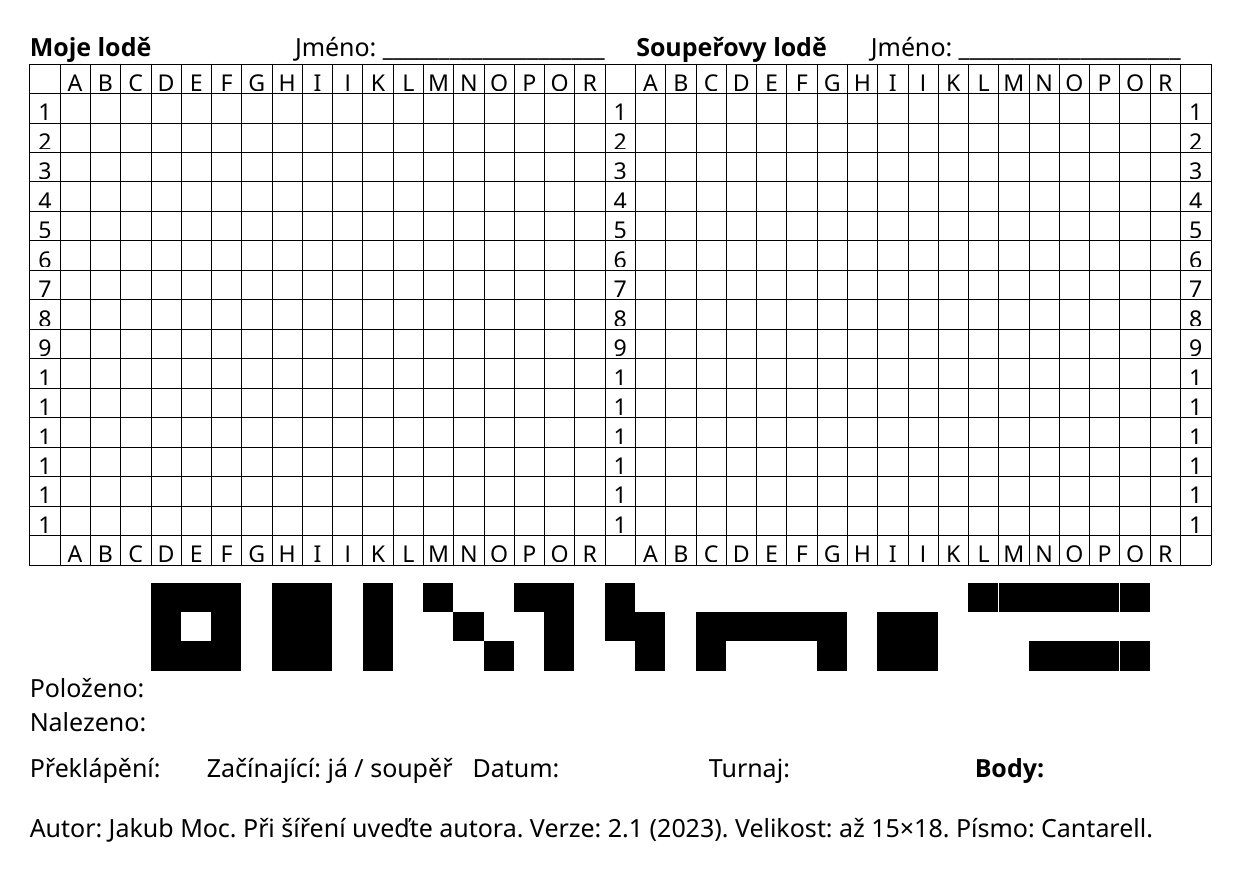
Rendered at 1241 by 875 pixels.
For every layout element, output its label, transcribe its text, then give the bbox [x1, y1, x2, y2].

table_cell [877, 641, 908, 671]
table_cell [787, 448, 817, 476]
table_cell [878, 124, 908, 152]
table_cell [363, 448, 393, 476]
table_cell [303, 477, 332, 506]
table_header J [333, 65, 362, 93]
table_header [151, 583, 181, 612]
table_header H [273, 65, 302, 93]
table_cell [61, 94, 90, 122]
table_cell [939, 507, 968, 535]
table_cell [787, 507, 817, 535]
table_cell 14 [1181, 477, 1211, 506]
table_cell [212, 389, 241, 417]
table_cell [424, 300, 453, 329]
table_cell [515, 153, 544, 181]
table_cell [485, 300, 514, 329]
table_cell [182, 330, 211, 358]
table_cell [939, 124, 968, 152]
table_header [1059, 583, 1089, 612]
table_cell 15 [606, 507, 635, 535]
table_cell [757, 448, 786, 476]
table_cell [697, 477, 726, 506]
table_cell [1060, 418, 1089, 447]
table_cell [909, 124, 938, 152]
table_cell [212, 448, 241, 476]
table_cell [575, 300, 605, 329]
table_cell [878, 330, 908, 358]
table_cell [485, 94, 514, 122]
table_cell [1120, 271, 1150, 299]
table_cell [394, 477, 423, 506]
table_cell [968, 612, 998, 641]
table_cell 1 [1181, 94, 1211, 122]
table_cell [454, 153, 484, 181]
table_cell [1090, 271, 1119, 299]
table_cell [757, 212, 786, 240]
table_cell [91, 300, 120, 329]
table_cell [636, 241, 665, 270]
table_cell [1151, 300, 1180, 329]
table_cell [878, 418, 908, 447]
table_cell [697, 212, 726, 240]
table_cell [394, 448, 423, 476]
table_cell [303, 153, 332, 181]
table_cell [151, 612, 181, 641]
table_cell R [1151, 536, 1180, 565]
table_cell [575, 94, 605, 122]
table_cell [666, 359, 696, 388]
table_cell [242, 389, 272, 417]
table_cell [999, 271, 1029, 299]
table_cell N [1030, 536, 1059, 565]
table_cell [273, 330, 302, 358]
table_cell [787, 153, 817, 181]
table_cell [181, 612, 211, 641]
table_header H [848, 65, 877, 93]
table_cell 4 [30, 182, 60, 211]
table_cell [697, 330, 726, 358]
table_cell [1120, 330, 1150, 358]
table_header L [969, 65, 998, 93]
table_header [60, 583, 90, 612]
table_cell [152, 330, 181, 358]
table_cell [666, 241, 696, 270]
table_cell [545, 94, 574, 122]
table_cell [1030, 448, 1059, 476]
table_cell [757, 94, 786, 122]
table_cell [818, 418, 847, 447]
table_cell [666, 389, 696, 417]
table_cell 3 [30, 153, 60, 181]
table_cell [969, 153, 998, 181]
table_cell [182, 153, 211, 181]
table_cell [757, 389, 786, 417]
table_cell [182, 94, 211, 122]
table_cell 10 [1181, 359, 1211, 388]
table_cell [212, 153, 241, 181]
table_cell [91, 359, 120, 388]
table_cell [818, 359, 847, 388]
table_cell [636, 330, 665, 358]
table_cell O [1060, 536, 1089, 565]
table_cell [999, 612, 1029, 641]
table_cell [727, 448, 756, 476]
table_cell [818, 153, 847, 181]
table_header [241, 583, 272, 612]
table_cell [636, 300, 665, 329]
table_cell [121, 300, 151, 329]
table_cell [182, 182, 211, 211]
table_cell [333, 271, 362, 299]
table_cell [61, 271, 90, 299]
table_cell [1120, 359, 1150, 388]
table_cell [544, 641, 574, 671]
table_cell [363, 641, 393, 671]
table_cell [515, 359, 544, 388]
table_cell E [182, 536, 211, 565]
table_cell [302, 612, 332, 641]
table_cell [454, 124, 484, 152]
table_cell [635, 641, 665, 671]
table_cell D [152, 536, 181, 565]
table_cell [545, 124, 574, 152]
table_cell [30, 536, 60, 565]
table_cell [1089, 612, 1119, 641]
table_cell [363, 389, 393, 417]
table_cell [363, 359, 393, 388]
table_cell [636, 124, 665, 152]
table_cell [333, 448, 362, 476]
table_cell [61, 477, 90, 506]
table_cell J [909, 536, 938, 565]
table_cell [575, 612, 605, 641]
table_header [968, 583, 998, 612]
table_cell [242, 271, 272, 299]
table_cell [1090, 330, 1119, 358]
table_header R [1151, 65, 1180, 93]
table_cell [878, 507, 908, 535]
table_cell [454, 182, 484, 211]
table_cell [485, 182, 514, 211]
table_cell [697, 124, 726, 152]
table_cell [363, 241, 393, 270]
table_cell [848, 359, 877, 388]
table_cell [575, 271, 605, 299]
table_cell [697, 507, 726, 535]
table_cell [848, 212, 877, 240]
table_header L [394, 65, 423, 93]
table_cell [1120, 153, 1150, 181]
table_cell [515, 389, 544, 417]
table_cell [303, 94, 332, 122]
table_cell [666, 271, 696, 299]
table_cell [847, 641, 877, 671]
table_cell 4 [606, 182, 635, 211]
table_header B [666, 65, 696, 93]
table_cell [394, 124, 423, 152]
table_header [1029, 583, 1059, 612]
table_cell [182, 507, 211, 535]
table_cell [939, 153, 968, 181]
table_cell [91, 507, 120, 535]
table_cell [545, 330, 574, 358]
table_cell [665, 612, 696, 641]
table_cell [1060, 241, 1089, 270]
table_cell [757, 330, 786, 358]
table_cell [727, 153, 756, 181]
table_cell [485, 241, 514, 270]
table_cell [303, 330, 332, 358]
table_cell [242, 359, 272, 388]
table_cell 10 [606, 359, 635, 388]
table_cell [273, 507, 302, 535]
table_cell [1030, 94, 1059, 122]
table_header [453, 583, 484, 612]
table_cell [1120, 241, 1150, 270]
table_cell [515, 300, 544, 329]
table_cell [939, 330, 968, 358]
table_cell [120, 641, 151, 671]
table_cell [1180, 612, 1211, 641]
table_cell [1180, 641, 1211, 671]
table_cell [242, 182, 272, 211]
table_cell [363, 153, 393, 181]
table_cell [909, 448, 938, 476]
table_cell [818, 271, 847, 299]
table_cell [727, 124, 756, 152]
table_cell [151, 641, 181, 671]
table_cell [121, 241, 151, 270]
table_cell [273, 418, 302, 447]
table_cell [453, 641, 484, 671]
table_cell [121, 271, 151, 299]
table_header [30, 583, 60, 612]
table_cell [1120, 300, 1150, 329]
table_cell [91, 330, 120, 358]
table_cell [212, 418, 241, 447]
table_cell [999, 124, 1029, 152]
table_cell [211, 612, 241, 641]
table_cell [1030, 300, 1059, 329]
table_cell [333, 300, 362, 329]
table_cell [666, 124, 696, 152]
table_cell [1030, 418, 1059, 447]
table_header O [1060, 65, 1089, 93]
table_cell A [61, 536, 90, 565]
table_cell [1151, 477, 1180, 506]
table_cell [1060, 271, 1089, 299]
table_cell [303, 212, 332, 240]
table_cell [454, 359, 484, 388]
table_header [606, 65, 635, 93]
table_cell [1089, 641, 1119, 671]
table_cell [485, 418, 514, 447]
table_cell 14 [30, 477, 60, 506]
table_header [1180, 583, 1211, 612]
table_cell [1090, 182, 1119, 211]
table_cell [60, 641, 90, 671]
table_cell [514, 612, 544, 641]
table_header G [818, 65, 847, 93]
table_cell [999, 212, 1029, 240]
table_header [90, 583, 120, 612]
table_cell [332, 612, 362, 641]
table_cell [787, 418, 817, 447]
table_cell [999, 241, 1029, 270]
table_cell [908, 612, 938, 641]
table_cell [878, 300, 908, 329]
table_cell [424, 389, 453, 417]
table_cell [61, 153, 90, 181]
table_cell [152, 271, 181, 299]
table_cell [91, 124, 120, 152]
table_cell [909, 241, 938, 270]
table_cell [515, 507, 544, 535]
table_cell [939, 359, 968, 388]
table_cell [1090, 94, 1119, 122]
table_header [393, 583, 423, 612]
table_header [484, 583, 514, 612]
table_cell [696, 641, 726, 671]
table_cell [453, 612, 484, 641]
table_cell [211, 641, 241, 671]
table_cell [303, 241, 332, 270]
table_cell [726, 612, 756, 641]
table_cell [454, 212, 484, 240]
table_cell [636, 477, 665, 506]
table_cell [424, 182, 453, 211]
table_cell 8 [30, 300, 60, 329]
table_cell [878, 241, 908, 270]
table_cell [61, 182, 90, 211]
table_cell [968, 641, 998, 671]
table_cell [182, 359, 211, 388]
table_cell [909, 271, 938, 299]
table_cell [757, 271, 786, 299]
table_cell [605, 641, 635, 671]
table_cell 8 [1181, 300, 1211, 329]
table_cell [1150, 641, 1180, 671]
table_cell [393, 641, 423, 671]
table_header A [61, 65, 90, 93]
table_cell [848, 389, 877, 417]
table_cell 2 [30, 124, 60, 152]
table_cell 9 [30, 330, 60, 358]
table_cell [1030, 330, 1059, 358]
table_cell P [1090, 536, 1119, 565]
table_cell [969, 182, 998, 211]
table_cell [152, 418, 181, 447]
table_cell [515, 124, 544, 152]
table_cell [636, 94, 665, 122]
table_header N [454, 65, 484, 93]
table_cell [273, 94, 302, 122]
table_cell [333, 507, 362, 535]
table_cell [303, 182, 332, 211]
table_cell Q [1120, 536, 1150, 565]
table_cell [91, 418, 120, 447]
table_cell [938, 641, 968, 671]
table_cell 6 [30, 241, 60, 270]
table_cell [817, 641, 847, 671]
table_cell [1150, 612, 1180, 641]
table_cell [1120, 641, 1150, 671]
table_cell [878, 477, 908, 506]
table_cell [909, 153, 938, 181]
table_header [211, 583, 241, 612]
table_header P [1090, 65, 1119, 93]
table_header [514, 583, 544, 612]
table_header [423, 583, 453, 612]
table_cell [847, 612, 877, 641]
table_cell [909, 359, 938, 388]
table_cell [242, 124, 272, 152]
table_cell [848, 507, 877, 535]
table_cell [61, 507, 90, 535]
table_cell [1060, 182, 1089, 211]
table_cell [484, 641, 514, 671]
table_cell [606, 536, 635, 565]
table_cell [697, 359, 726, 388]
table_cell [697, 182, 726, 211]
table_cell [848, 241, 877, 270]
table_cell [423, 641, 453, 671]
table_cell [363, 124, 393, 152]
table_cell [394, 241, 423, 270]
table_cell 1 [30, 94, 60, 122]
table_cell [273, 153, 302, 181]
table_cell [697, 300, 726, 329]
table_cell [545, 418, 574, 447]
table_cell [303, 359, 332, 388]
table_cell [1151, 389, 1180, 417]
table_cell [454, 271, 484, 299]
table_cell [242, 153, 272, 181]
table_cell [727, 241, 756, 270]
table_cell [727, 507, 756, 535]
table_cell [666, 212, 696, 240]
table_cell [303, 389, 332, 417]
table_cell B [666, 536, 696, 565]
table_cell [515, 330, 544, 358]
table_cell [999, 448, 1029, 476]
table_cell [878, 271, 908, 299]
table_cell [91, 241, 120, 270]
text Moje lodě Jméno: ____________________ Soupeřovy lodě Jméno: ____________________ [29, 29, 1211, 63]
table_cell [818, 94, 847, 122]
table_cell 7 [606, 271, 635, 299]
table_cell [697, 418, 726, 447]
table_cell [212, 241, 241, 270]
table_cell [1090, 124, 1119, 152]
table_cell [333, 182, 362, 211]
table_cell [969, 477, 998, 506]
table_header [363, 583, 393, 612]
table_cell [273, 182, 302, 211]
table_cell [485, 153, 514, 181]
table_cell [575, 641, 605, 671]
table_cell [636, 418, 665, 447]
table_cell [697, 271, 726, 299]
table_cell [181, 641, 211, 671]
table_cell [787, 241, 817, 270]
table_cell [545, 271, 574, 299]
table_cell [454, 507, 484, 535]
table_cell [61, 359, 90, 388]
table_cell [515, 448, 544, 476]
table_cell [939, 241, 968, 270]
table_cell [121, 448, 151, 476]
table_cell [878, 389, 908, 417]
table_cell [152, 477, 181, 506]
table_cell [61, 241, 90, 270]
table_cell [1120, 124, 1150, 152]
table_cell [120, 612, 151, 641]
text Překlápění: Začínající: já / soupěř Datum: Turnaj: Body: [29, 751, 1211, 785]
table_cell [1120, 212, 1150, 240]
table_cell [787, 330, 817, 358]
table_cell [90, 641, 120, 671]
table_cell [1059, 612, 1089, 641]
table_header [1120, 583, 1150, 612]
table_cell [757, 477, 786, 506]
table_header Q [1120, 65, 1150, 93]
table_header C [121, 65, 151, 93]
table_cell [242, 330, 272, 358]
table_cell F [212, 536, 241, 565]
table_cell C [121, 536, 151, 565]
table_cell [485, 477, 514, 506]
table_cell 13 [30, 448, 60, 476]
table_cell [212, 300, 241, 329]
table_header [1150, 583, 1180, 612]
table_cell [1060, 124, 1089, 152]
table_cell [999, 153, 1029, 181]
table_cell 8 [606, 300, 635, 329]
table_cell 4 [1181, 182, 1211, 211]
table_cell [303, 300, 332, 329]
table_header [272, 583, 302, 612]
table_cell [363, 94, 393, 122]
table_cell [878, 94, 908, 122]
table_header [786, 583, 817, 612]
table_cell [545, 448, 574, 476]
table_cell [697, 448, 726, 476]
table_cell [393, 612, 423, 641]
table_cell [666, 153, 696, 181]
table_cell [121, 418, 151, 447]
table_cell [454, 241, 484, 270]
table_cell H [848, 536, 877, 565]
table_cell [1151, 212, 1180, 240]
table_cell [121, 359, 151, 388]
table_cell [394, 300, 423, 329]
table_cell [273, 271, 302, 299]
table_cell [454, 330, 484, 358]
table_cell [787, 389, 817, 417]
table_cell [333, 389, 362, 417]
table_cell [272, 612, 302, 641]
table_header F [212, 65, 241, 93]
table_cell [1151, 507, 1180, 535]
table_header [908, 583, 938, 612]
table_cell [303, 507, 332, 535]
table_cell [212, 124, 241, 152]
table_cell [121, 153, 151, 181]
table_cell 1 [606, 94, 635, 122]
table_cell L [969, 536, 998, 565]
table_cell [30, 612, 60, 641]
table_cell [909, 507, 938, 535]
table_cell [424, 330, 453, 358]
table_cell [818, 182, 847, 211]
table_header N [1030, 65, 1059, 93]
table_cell [61, 212, 90, 240]
table_cell M [999, 536, 1029, 565]
table_cell [1151, 124, 1180, 152]
table_cell [1090, 389, 1119, 417]
table_header R [575, 65, 605, 93]
table_cell [1090, 212, 1119, 240]
table_cell 15 [30, 507, 60, 535]
table_cell [818, 389, 847, 417]
table_cell [1030, 212, 1059, 240]
table_cell [182, 477, 211, 506]
table_cell [242, 448, 272, 476]
table_cell [394, 389, 423, 417]
table_cell [787, 124, 817, 152]
table_cell [182, 212, 211, 240]
table_cell [848, 271, 877, 299]
table_cell [212, 330, 241, 358]
table_cell [818, 241, 847, 270]
table_cell [575, 477, 605, 506]
table_cell [636, 153, 665, 181]
table_cell [1059, 641, 1089, 671]
table_header D [727, 65, 756, 93]
table_cell [242, 212, 272, 240]
table_cell [545, 212, 574, 240]
table_header E [182, 65, 211, 93]
table_cell [515, 477, 544, 506]
table_cell 5 [606, 212, 635, 240]
table_cell [666, 477, 696, 506]
table_cell [152, 507, 181, 535]
table_cell [818, 448, 847, 476]
table_cell A [636, 536, 665, 565]
table_cell [848, 330, 877, 358]
table_cell 9 [606, 330, 635, 358]
table_cell [666, 182, 696, 211]
table_cell [757, 241, 786, 270]
table_cell 3 [1181, 153, 1211, 181]
table_cell [1090, 418, 1119, 447]
table_cell [152, 241, 181, 270]
table_cell [1030, 389, 1059, 417]
table_cell [272, 641, 302, 671]
table_cell [969, 448, 998, 476]
table_cell [182, 389, 211, 417]
table_cell [969, 124, 998, 152]
table_header [726, 583, 756, 612]
table_cell [545, 153, 574, 181]
table_cell J [333, 536, 362, 565]
table_cell [1060, 300, 1089, 329]
table_cell [727, 212, 756, 240]
table_cell [454, 418, 484, 447]
table_cell [848, 477, 877, 506]
table_cell [575, 389, 605, 417]
table_cell [61, 448, 90, 476]
table_cell [424, 241, 453, 270]
table_header K [363, 65, 393, 93]
table_cell [757, 124, 786, 152]
table_cell [152, 389, 181, 417]
table_cell 3 [606, 153, 635, 181]
table_cell [91, 477, 120, 506]
table_cell [1030, 124, 1059, 152]
table_cell [242, 477, 272, 506]
table_cell [697, 241, 726, 270]
table_cell [1151, 153, 1180, 181]
table_header [665, 583, 696, 612]
table_cell [545, 300, 574, 329]
table_cell [636, 389, 665, 417]
table_cell 2 [1181, 124, 1211, 152]
table_cell [91, 94, 120, 122]
table_cell [212, 212, 241, 240]
table_cell [727, 94, 756, 122]
table_cell [878, 182, 908, 211]
table_cell [848, 153, 877, 181]
table_cell [273, 389, 302, 417]
table_cell [333, 359, 362, 388]
table_cell C [697, 536, 726, 565]
table_cell [818, 124, 847, 152]
table_header C [697, 65, 726, 93]
table_cell [363, 300, 393, 329]
table_cell [969, 300, 998, 329]
table_cell [787, 94, 817, 122]
table_cell [544, 612, 574, 641]
table_header E [757, 65, 786, 93]
table_cell [636, 507, 665, 535]
table_cell [818, 477, 847, 506]
table_cell [786, 612, 817, 641]
table_cell [152, 212, 181, 240]
table_cell [939, 271, 968, 299]
table_cell [575, 212, 605, 240]
table_cell [273, 241, 302, 270]
table_cell [182, 300, 211, 329]
table_cell [60, 612, 90, 641]
table_cell [969, 359, 998, 388]
table_cell [424, 124, 453, 152]
table_cell [757, 359, 786, 388]
table_cell [1060, 359, 1089, 388]
table_cell [1030, 359, 1059, 388]
table_cell [333, 153, 362, 181]
table_cell 6 [1181, 241, 1211, 270]
table_cell [878, 153, 908, 181]
table_cell [1151, 271, 1180, 299]
table_cell [666, 418, 696, 447]
table_cell [727, 182, 756, 211]
table_cell [1120, 418, 1150, 447]
table_cell F [787, 536, 817, 565]
table_cell [1120, 389, 1150, 417]
table_cell [909, 330, 938, 358]
table_header D [152, 65, 181, 93]
table_cell [787, 182, 817, 211]
table_cell [545, 241, 574, 270]
table_cell [787, 359, 817, 388]
table_cell [939, 94, 968, 122]
table_cell [575, 448, 605, 476]
table_cell [333, 330, 362, 358]
table_cell I [878, 536, 908, 565]
table_cell D [727, 536, 756, 565]
table_cell [61, 418, 90, 447]
table_cell [575, 418, 605, 447]
table_cell [91, 389, 120, 417]
table_cell [848, 124, 877, 152]
table_cell N [454, 536, 484, 565]
table_cell [1030, 182, 1059, 211]
table_cell [333, 418, 362, 447]
table_cell [1030, 507, 1059, 535]
table_cell [969, 271, 998, 299]
table_cell 6 [606, 241, 635, 270]
table_cell [605, 612, 635, 641]
table_cell [152, 153, 181, 181]
table_cell H [273, 536, 302, 565]
table_header [938, 583, 968, 612]
table_cell [515, 241, 544, 270]
table_cell [1060, 507, 1089, 535]
table_cell [575, 153, 605, 181]
table_cell [999, 330, 1029, 358]
table_cell [182, 241, 211, 270]
table_cell [61, 300, 90, 329]
table_cell [878, 448, 908, 476]
table_cell [969, 241, 998, 270]
table_cell [909, 300, 938, 329]
table_cell 14 [606, 477, 635, 506]
table_cell G [242, 536, 272, 565]
table_cell 9 [1181, 330, 1211, 358]
table_cell [545, 182, 574, 211]
table_cell [182, 418, 211, 447]
table_cell [1151, 241, 1180, 270]
table_cell [636, 182, 665, 211]
table_cell [394, 182, 423, 211]
table_cell 13 [1181, 448, 1211, 476]
table_cell [969, 507, 998, 535]
table_cell [1151, 330, 1180, 358]
table_header [605, 583, 635, 612]
table_cell [1151, 448, 1180, 476]
table_header A [636, 65, 665, 93]
table_cell [303, 271, 332, 299]
table_cell [121, 507, 151, 535]
table_cell [242, 300, 272, 329]
table_cell [242, 507, 272, 535]
table_cell [999, 94, 1029, 122]
table_header [999, 583, 1029, 612]
table_cell [909, 389, 938, 417]
table_cell E [757, 536, 786, 565]
table_cell [969, 389, 998, 417]
table_cell 5 [30, 212, 60, 240]
table_cell [727, 300, 756, 329]
table_cell [241, 612, 272, 641]
table_cell [786, 641, 817, 671]
table_cell [999, 359, 1029, 388]
table_cell [273, 212, 302, 240]
table_cell [1090, 241, 1119, 270]
table_cell [363, 477, 393, 506]
table_cell [787, 271, 817, 299]
table_cell [394, 94, 423, 122]
table_cell [727, 271, 756, 299]
table_cell [727, 359, 756, 388]
table_cell [1030, 153, 1059, 181]
table_cell [90, 612, 120, 641]
table_cell [575, 330, 605, 358]
table_cell [787, 477, 817, 506]
table_cell [394, 507, 423, 535]
table_cell [424, 359, 453, 388]
table_cell [636, 271, 665, 299]
table_header B [91, 65, 120, 93]
table_cell [424, 153, 453, 181]
table_cell [757, 153, 786, 181]
table_cell 13 [606, 448, 635, 476]
table_cell [212, 359, 241, 388]
table_cell [636, 212, 665, 240]
table_cell [182, 124, 211, 152]
table_cell [787, 300, 817, 329]
table_cell [1030, 241, 1059, 270]
table_cell [939, 418, 968, 447]
table_cell [1060, 330, 1089, 358]
table_cell [61, 389, 90, 417]
table_cell [818, 212, 847, 240]
table_cell [939, 389, 968, 417]
table_cell [726, 641, 756, 671]
table_cell K [363, 536, 393, 565]
table_cell 7 [1181, 271, 1211, 299]
table_cell [485, 448, 514, 476]
table_cell [121, 212, 151, 240]
table_cell [787, 212, 817, 240]
table_cell [756, 641, 786, 671]
table_cell [999, 641, 1029, 671]
table_cell [485, 359, 514, 388]
table_cell [121, 182, 151, 211]
table_cell [1151, 359, 1180, 388]
table_cell [938, 612, 968, 641]
table_cell [61, 330, 90, 358]
table_cell [1029, 612, 1059, 641]
table_cell [909, 94, 938, 122]
table_cell [909, 212, 938, 240]
table_header M [999, 65, 1029, 93]
table_cell [121, 124, 151, 152]
text Položeno: [29, 671, 1211, 705]
table_header [575, 583, 605, 612]
table_cell [61, 124, 90, 152]
table_cell [332, 641, 362, 671]
table_cell [545, 389, 574, 417]
table_header J [909, 65, 938, 93]
table_cell [424, 418, 453, 447]
table_cell [1151, 182, 1180, 211]
table_cell [121, 94, 151, 122]
text Nalezeno: [29, 705, 1211, 739]
table_header F [787, 65, 817, 93]
table_cell [969, 418, 998, 447]
table_cell O [485, 536, 514, 565]
table_header Q [545, 65, 574, 93]
table_cell [1030, 271, 1059, 299]
table_cell [333, 124, 362, 152]
table_cell [1151, 418, 1180, 447]
table_cell 2 [606, 124, 635, 152]
table_cell 12 [1181, 418, 1211, 447]
table_cell [212, 182, 241, 211]
table_cell [514, 641, 544, 671]
table_cell [939, 182, 968, 211]
table_cell [484, 612, 514, 641]
table_cell [121, 330, 151, 358]
table_cell [91, 448, 120, 476]
table_cell [666, 94, 696, 122]
table_cell [999, 477, 1029, 506]
table_cell [1120, 477, 1150, 506]
table_cell [1060, 448, 1089, 476]
table_cell [999, 507, 1029, 535]
table_cell [91, 153, 120, 181]
table_cell [333, 212, 362, 240]
table_cell [999, 182, 1029, 211]
table_cell [848, 418, 877, 447]
table_cell [999, 418, 1029, 447]
table_header [544, 583, 574, 612]
table_cell [1151, 94, 1180, 122]
table_cell 11 [30, 389, 60, 417]
table_cell [757, 418, 786, 447]
table_cell 11 [606, 389, 635, 417]
table_cell [394, 212, 423, 240]
table_cell [363, 212, 393, 240]
table_cell [1060, 477, 1089, 506]
table_header G [242, 65, 272, 93]
table_cell [1181, 536, 1211, 565]
table_cell [152, 448, 181, 476]
table_header [302, 583, 332, 612]
table_cell [1030, 477, 1059, 506]
table_cell [424, 271, 453, 299]
table_cell [152, 300, 181, 329]
table_cell [757, 300, 786, 329]
table_cell [757, 182, 786, 211]
table_cell [817, 612, 847, 641]
table_cell [394, 271, 423, 299]
table_cell [485, 507, 514, 535]
table_cell [575, 241, 605, 270]
table_cell [1120, 448, 1150, 476]
table_cell [152, 94, 181, 122]
table_cell [333, 94, 362, 122]
table_cell [878, 359, 908, 388]
table_cell [1090, 359, 1119, 388]
table_cell [424, 448, 453, 476]
table_header [635, 583, 665, 612]
table_cell [303, 124, 332, 152]
table_header I [303, 65, 332, 93]
table_header O [485, 65, 514, 93]
table_header [120, 583, 151, 612]
table_cell I [303, 536, 332, 565]
table_cell [575, 182, 605, 211]
table_cell [697, 94, 726, 122]
table_cell [394, 359, 423, 388]
table_cell 15 [1181, 507, 1211, 535]
table_cell 10 [30, 359, 60, 388]
table_cell [515, 212, 544, 240]
table_cell [424, 507, 453, 535]
table_cell [333, 477, 362, 506]
table_cell [303, 418, 332, 447]
table_header M [424, 65, 453, 93]
table_cell [545, 507, 574, 535]
table_cell [727, 330, 756, 358]
table_cell B [91, 536, 120, 565]
table_cell [363, 507, 393, 535]
table_cell [909, 418, 938, 447]
table_header [1089, 583, 1119, 612]
table_cell [454, 300, 484, 329]
table_cell [969, 94, 998, 122]
table_cell [212, 94, 241, 122]
table_cell [242, 94, 272, 122]
table_cell [818, 507, 847, 535]
table_cell [635, 612, 665, 641]
table_cell [515, 94, 544, 122]
table_cell P [515, 536, 544, 565]
table_cell [1120, 612, 1150, 641]
table_header [877, 583, 908, 612]
table_cell [1060, 389, 1089, 417]
table_cell [727, 389, 756, 417]
table_cell [575, 124, 605, 152]
table_cell G [818, 536, 847, 565]
table_header [30, 65, 60, 93]
table_cell [423, 612, 453, 641]
table_cell [121, 389, 151, 417]
table_cell [424, 212, 453, 240]
table_cell [666, 507, 696, 535]
table_cell [1060, 153, 1089, 181]
table_cell [424, 477, 453, 506]
table_cell [697, 153, 726, 181]
table_cell [454, 448, 484, 476]
table_cell [91, 212, 120, 240]
table_cell [454, 477, 484, 506]
table_header [332, 583, 362, 612]
table_cell [757, 507, 786, 535]
table_cell [939, 477, 968, 506]
table_cell [485, 124, 514, 152]
table_cell [424, 94, 453, 122]
table_cell [242, 241, 272, 270]
table_cell [696, 612, 726, 641]
table_cell 12 [30, 418, 60, 447]
table_cell [273, 448, 302, 476]
table_cell [818, 300, 847, 329]
table_cell [1090, 300, 1119, 329]
table_header [847, 583, 877, 612]
table_header [181, 583, 211, 612]
table_header [1181, 65, 1211, 93]
table_cell [939, 212, 968, 240]
table_cell [665, 641, 696, 671]
table_cell M [424, 536, 453, 565]
table_cell [848, 448, 877, 476]
table_cell [1090, 507, 1119, 535]
table_cell [999, 300, 1029, 329]
table_cell [848, 182, 877, 211]
table_header [756, 583, 786, 612]
table_cell [1090, 448, 1119, 476]
table_cell [121, 477, 151, 506]
table_cell [273, 300, 302, 329]
table_cell L [394, 536, 423, 565]
table_cell [515, 418, 544, 447]
table_cell [908, 641, 938, 671]
table_cell [1120, 94, 1150, 122]
table_cell R [575, 536, 605, 565]
table_cell [333, 241, 362, 270]
table_cell [939, 300, 968, 329]
table_cell [212, 507, 241, 535]
table_cell [363, 418, 393, 447]
table_cell [575, 359, 605, 388]
table_cell [877, 612, 908, 641]
table_cell [394, 153, 423, 181]
table_cell [273, 477, 302, 506]
table_cell [818, 330, 847, 358]
table_cell [999, 389, 1029, 417]
table_cell [152, 124, 181, 152]
table_cell [30, 641, 60, 671]
table_cell [152, 182, 181, 211]
table_cell [394, 418, 423, 447]
table_cell [302, 641, 332, 671]
table_cell [727, 477, 756, 506]
table_cell [909, 182, 938, 211]
table_cell [242, 418, 272, 447]
table_cell 5 [1181, 212, 1211, 240]
table_cell [1060, 94, 1089, 122]
table_cell [697, 389, 726, 417]
table_cell [91, 182, 120, 211]
table_cell [1060, 212, 1089, 240]
table_cell [969, 212, 998, 240]
table_cell [182, 448, 211, 476]
table_cell [1029, 641, 1059, 671]
table_cell [515, 182, 544, 211]
table_cell [545, 359, 574, 388]
table_cell [1090, 153, 1119, 181]
table_cell [1120, 507, 1150, 535]
table_cell [1120, 182, 1150, 211]
table_cell [909, 477, 938, 506]
table_header P [515, 65, 544, 93]
table_cell [212, 271, 241, 299]
table_cell [727, 418, 756, 447]
table_cell [363, 271, 393, 299]
table_cell Q [545, 536, 574, 565]
table_cell [878, 212, 908, 240]
table_cell [848, 300, 877, 329]
table_header I [878, 65, 908, 93]
table_cell [454, 389, 484, 417]
table_cell [212, 477, 241, 506]
table_cell [91, 271, 120, 299]
table_cell [363, 612, 393, 641]
table_cell [939, 448, 968, 476]
table_cell [545, 477, 574, 506]
table_cell [969, 330, 998, 358]
table_cell [666, 448, 696, 476]
table_cell [575, 507, 605, 535]
table_cell [303, 448, 332, 476]
table_cell [756, 612, 786, 641]
table_header [696, 583, 726, 612]
table_cell 12 [606, 418, 635, 447]
table_cell [152, 359, 181, 388]
table_cell [182, 271, 211, 299]
table_cell [485, 330, 514, 358]
table_cell [363, 330, 393, 358]
table_header [817, 583, 847, 612]
table_header K [939, 65, 968, 93]
table_cell [1090, 477, 1119, 506]
table_cell [485, 212, 514, 240]
table_cell [273, 124, 302, 152]
table_cell [666, 300, 696, 329]
table_cell K [939, 536, 968, 565]
table_cell [485, 389, 514, 417]
table_cell [273, 359, 302, 388]
table_cell [848, 94, 877, 122]
table_cell [666, 330, 696, 358]
table_cell [241, 641, 272, 671]
table_cell 7 [30, 271, 60, 299]
table_cell [485, 271, 514, 299]
table_cell [515, 271, 544, 299]
table_cell [394, 330, 423, 358]
table_cell 11 [1181, 389, 1211, 417]
table_cell [636, 359, 665, 388]
table_cell [454, 94, 484, 122]
table_cell [636, 448, 665, 476]
table_cell [363, 182, 393, 211]
